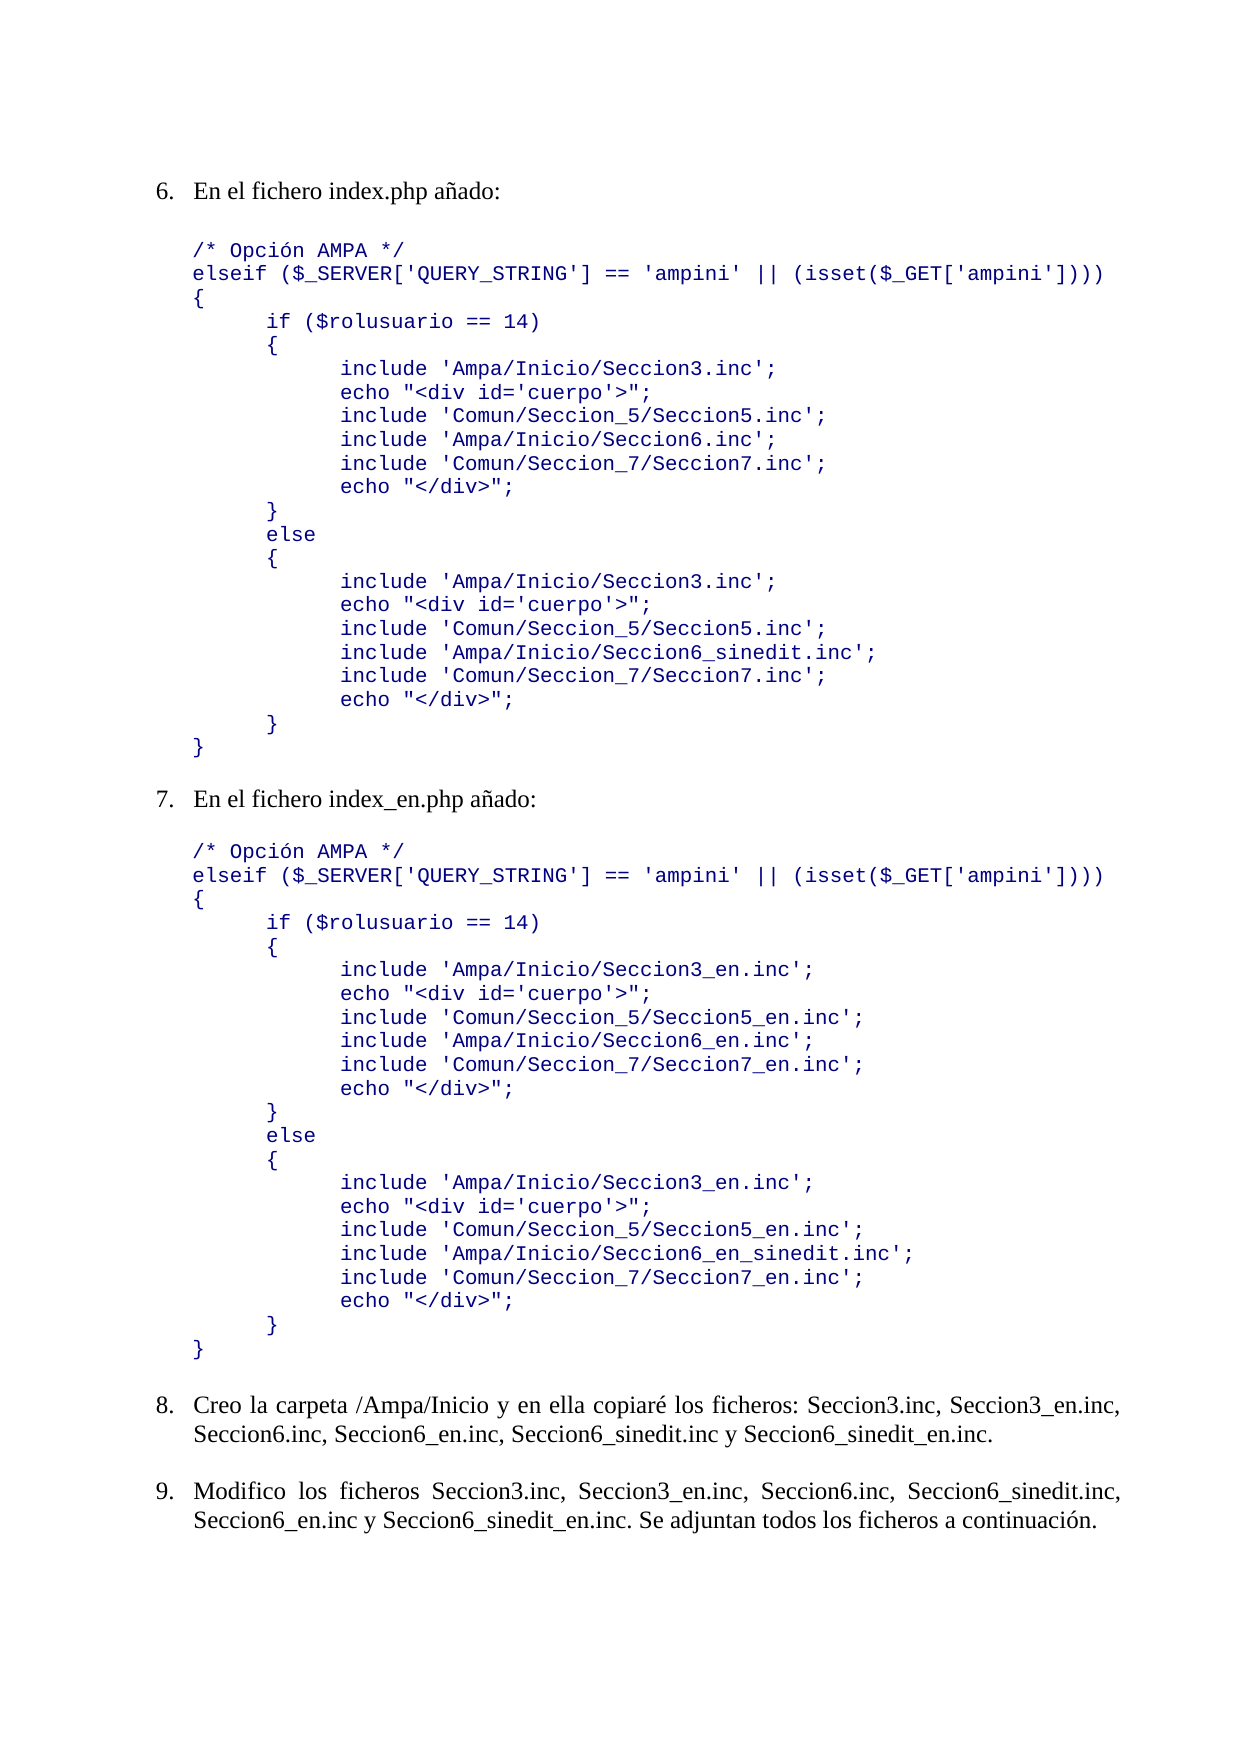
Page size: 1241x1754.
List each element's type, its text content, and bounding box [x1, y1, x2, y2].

text include 'Comun/Seccion_7/Seccion7_en.inc'; [118, 1054, 1122, 1078]
text include 'Ampa/Inicio/Seccion3.inc'; [118, 358, 1122, 382]
text include 'Ampa/Inicio/Seccion6_sinedit.inc'; [118, 642, 1122, 665]
text include 'Comun/Seccion_5/Seccion5_en.inc'; [118, 1219, 1122, 1243]
text include 'Ampa/Inicio/Seccion6.inc'; [118, 429, 1122, 453]
text echo "</div>"; [118, 689, 1122, 713]
text echo "</div>"; [118, 1078, 1122, 1101]
text } [118, 736, 1122, 760]
text echo "</div>"; [118, 1290, 1122, 1314]
text elseif ($_SERVER['QUERY_STRING'] == 'ampini' || (isset($_GET['ampini']))) [118, 865, 1122, 888]
text { [118, 334, 1122, 358]
text else [118, 1125, 1122, 1148]
text include 'Ampa/Inicio/Seccion3.inc'; [118, 571, 1122, 594]
text else [118, 523, 1122, 547]
text { [118, 1148, 1122, 1172]
text { [118, 547, 1122, 571]
text } [118, 500, 1122, 523]
text include 'Comun/Seccion_5/Seccion5_en.inc'; [118, 1007, 1122, 1030]
text echo "<div id='cuerpo'>"; [118, 983, 1122, 1007]
text include 'Comun/Seccion_7/Seccion7.inc'; [118, 665, 1122, 689]
text echo "</div>"; [118, 476, 1122, 500]
text elseif ($_SERVER['QUERY_STRING'] == 'ampini' || (isset($_GET['ampini']))) [118, 263, 1122, 287]
text include 'Comun/Seccion_5/Seccion5.inc'; [118, 618, 1122, 642]
text echo "<div id='cuerpo'>"; [118, 1196, 1122, 1219]
text { [118, 936, 1122, 959]
text } [118, 713, 1122, 736]
text if ($rolusuario == 14) [118, 912, 1122, 936]
text include 'Ampa/Inicio/Seccion6_en.inc'; [118, 1030, 1122, 1054]
text include 'Ampa/Inicio/Seccion6_en_sinedit.inc'; [118, 1243, 1122, 1267]
text } [118, 1101, 1122, 1125]
text echo "<div id='cuerpo'>"; [118, 594, 1122, 618]
text /* Opción AMPA */ [118, 841, 1122, 865]
text } [118, 1338, 1122, 1361]
text } [118, 1314, 1122, 1338]
text include 'Comun/Seccion_7/Seccion7_en.inc'; [118, 1267, 1122, 1290]
text echo "<div id='cuerpo'>"; [118, 382, 1122, 405]
text include 'Ampa/Inicio/Seccion3_en.inc'; [118, 1172, 1122, 1196]
list Creo la carpeta /Ampa/Inicio y en ella copiaré los ficheros: Seccion3.inc, Seccion3_en.inc, Seccion6.inc, Seccion6_en.inc, Seccion6_sinedit.inc y Seccion6_sinedit_en.inc. [156, 1390, 1122, 1448]
text { [118, 287, 1122, 311]
text include 'Comun/Seccion_7/Seccion7.inc'; [118, 453, 1122, 476]
list En el fichero index.php añado: [156, 176, 1122, 205]
text include 'Ampa/Inicio/Seccion3_en.inc'; [118, 959, 1122, 983]
text include 'Comun/Seccion_5/Seccion5.inc'; [118, 405, 1122, 429]
text if ($rolusuario == 14) [118, 311, 1122, 334]
text { [118, 888, 1122, 912]
list En el fichero index_en.php añado: [156, 784, 1122, 812]
list Modifico los ficheros Seccion3.inc, Seccion3_en.inc, Seccion6.inc, Seccion6_sinedit.inc, Seccion6_en.inc y Seccion6_sinedit_en.inc. Se adjuntan todos los ficheros a continuación. [156, 1476, 1122, 1534]
text /* Opción AMPA */ [118, 234, 1122, 263]
